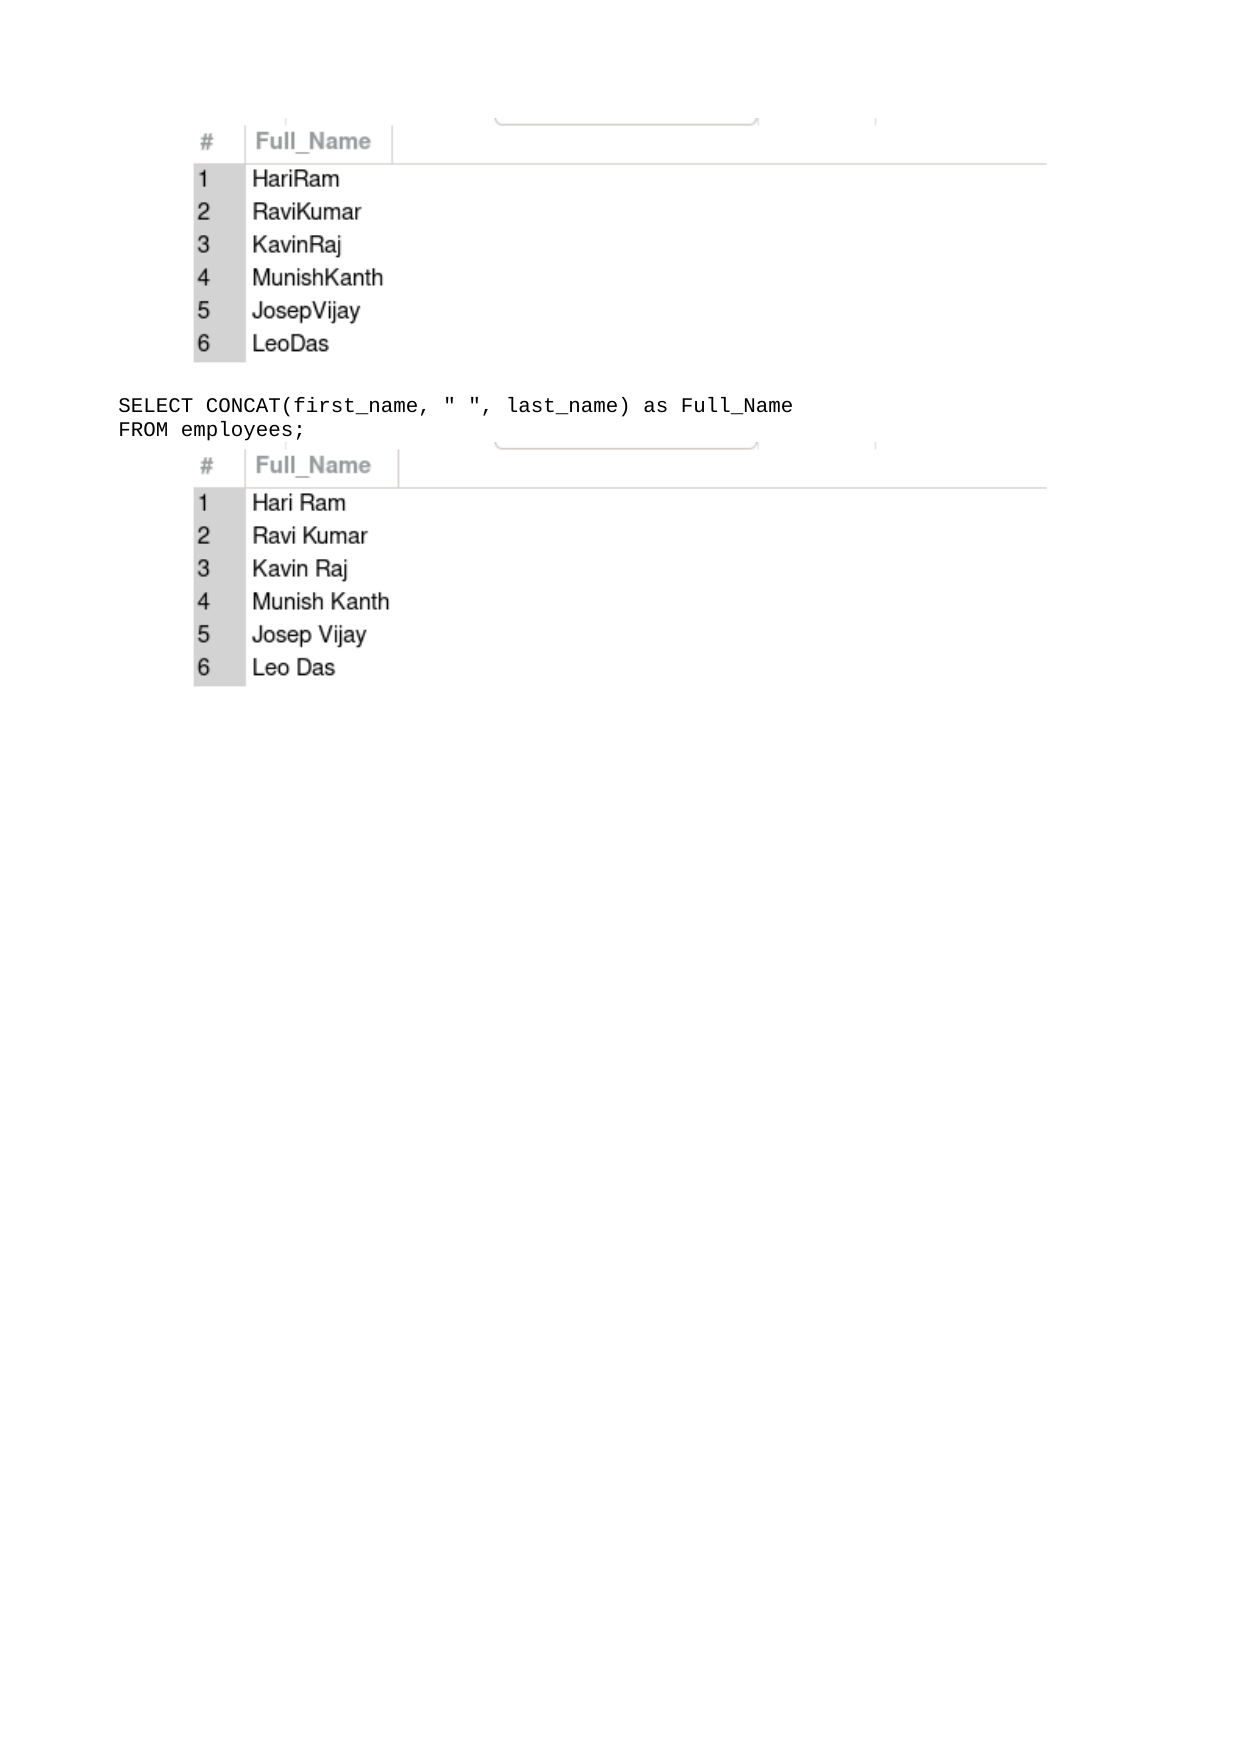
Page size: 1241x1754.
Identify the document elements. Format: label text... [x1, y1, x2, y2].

text SELECT CONCAT(first_name, " ", last_name) as Full_Name [118, 395, 1122, 418]
picture [193, 442, 1047, 696]
picture [193, 118, 1047, 372]
text FROM employees; [118, 418, 1122, 442]
